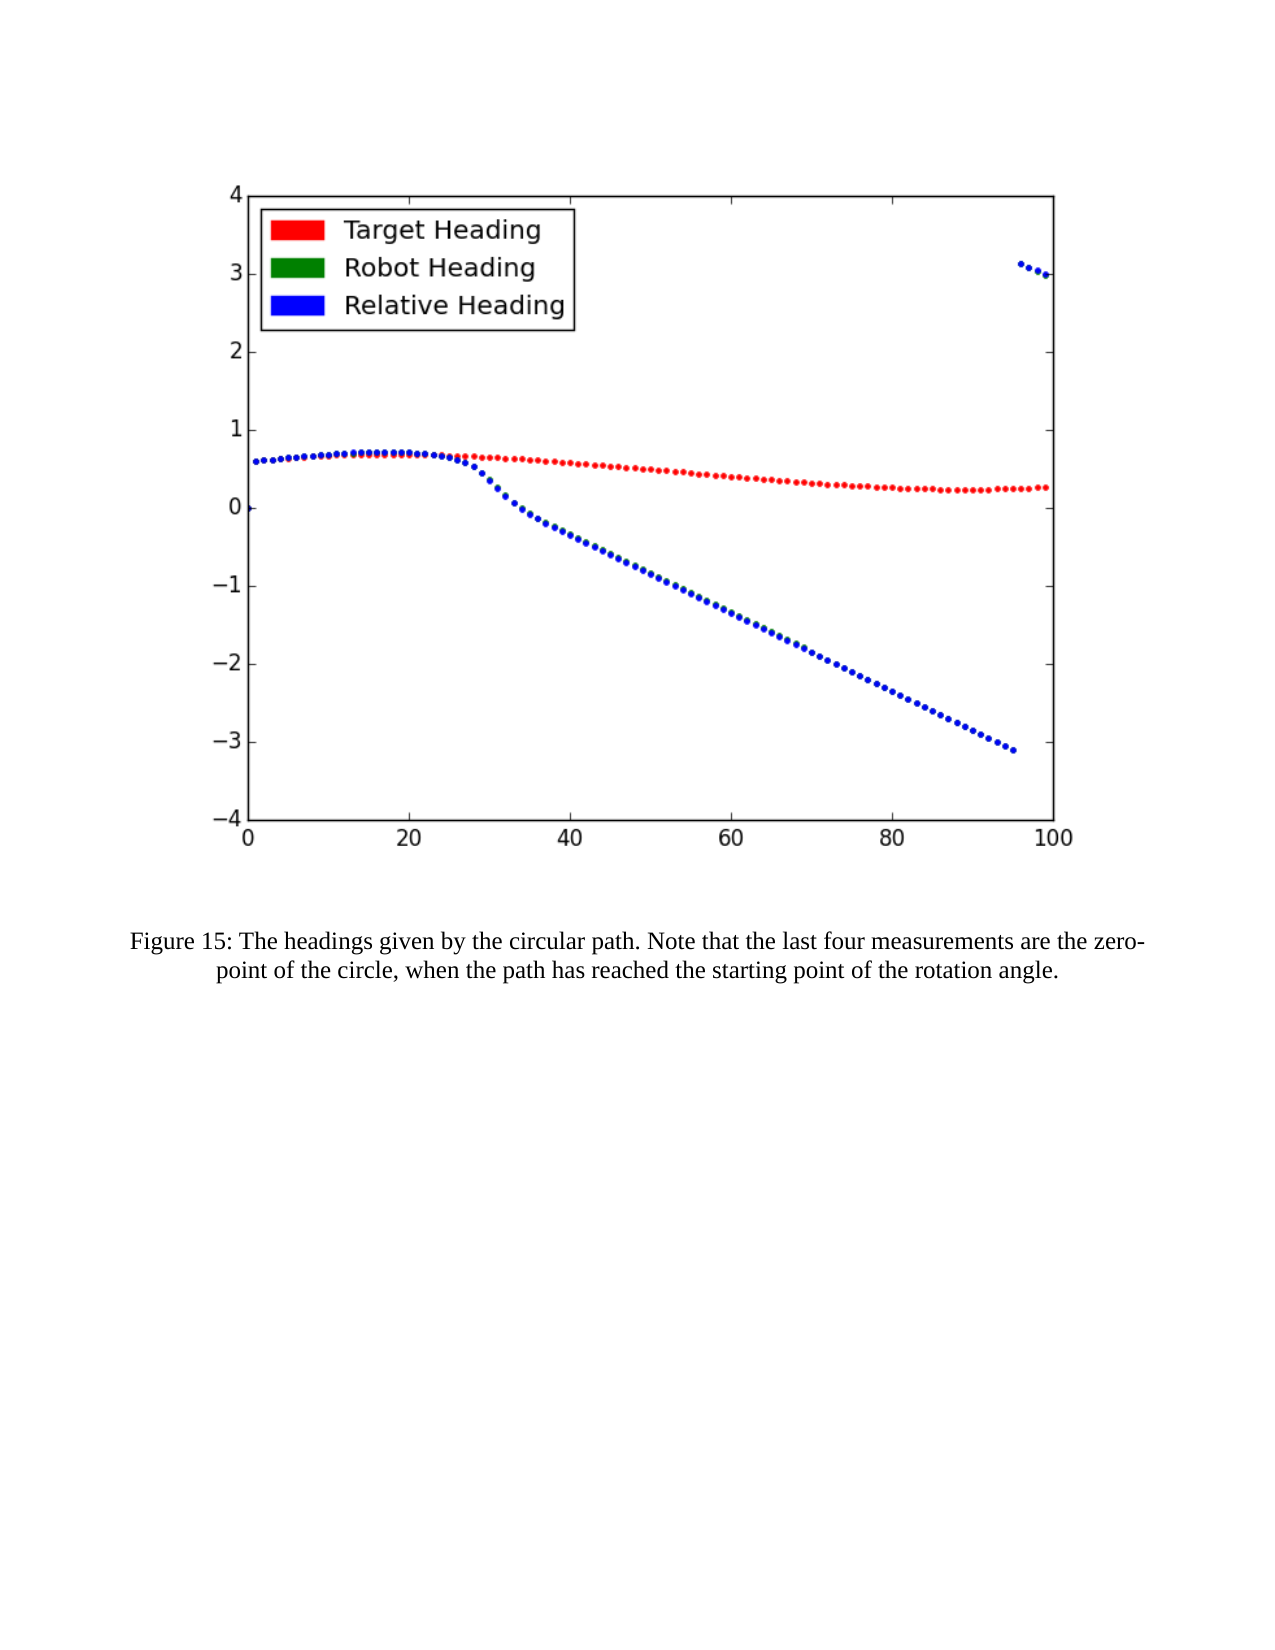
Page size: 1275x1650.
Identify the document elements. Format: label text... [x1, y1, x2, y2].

picture [118, 118, 1157, 898]
text Figure 15: The headings given by the circular path. Note that the last four measurements are the zero-point of the circle, when the path has reached the starting point of the rotation angle. [118, 926, 1157, 983]
